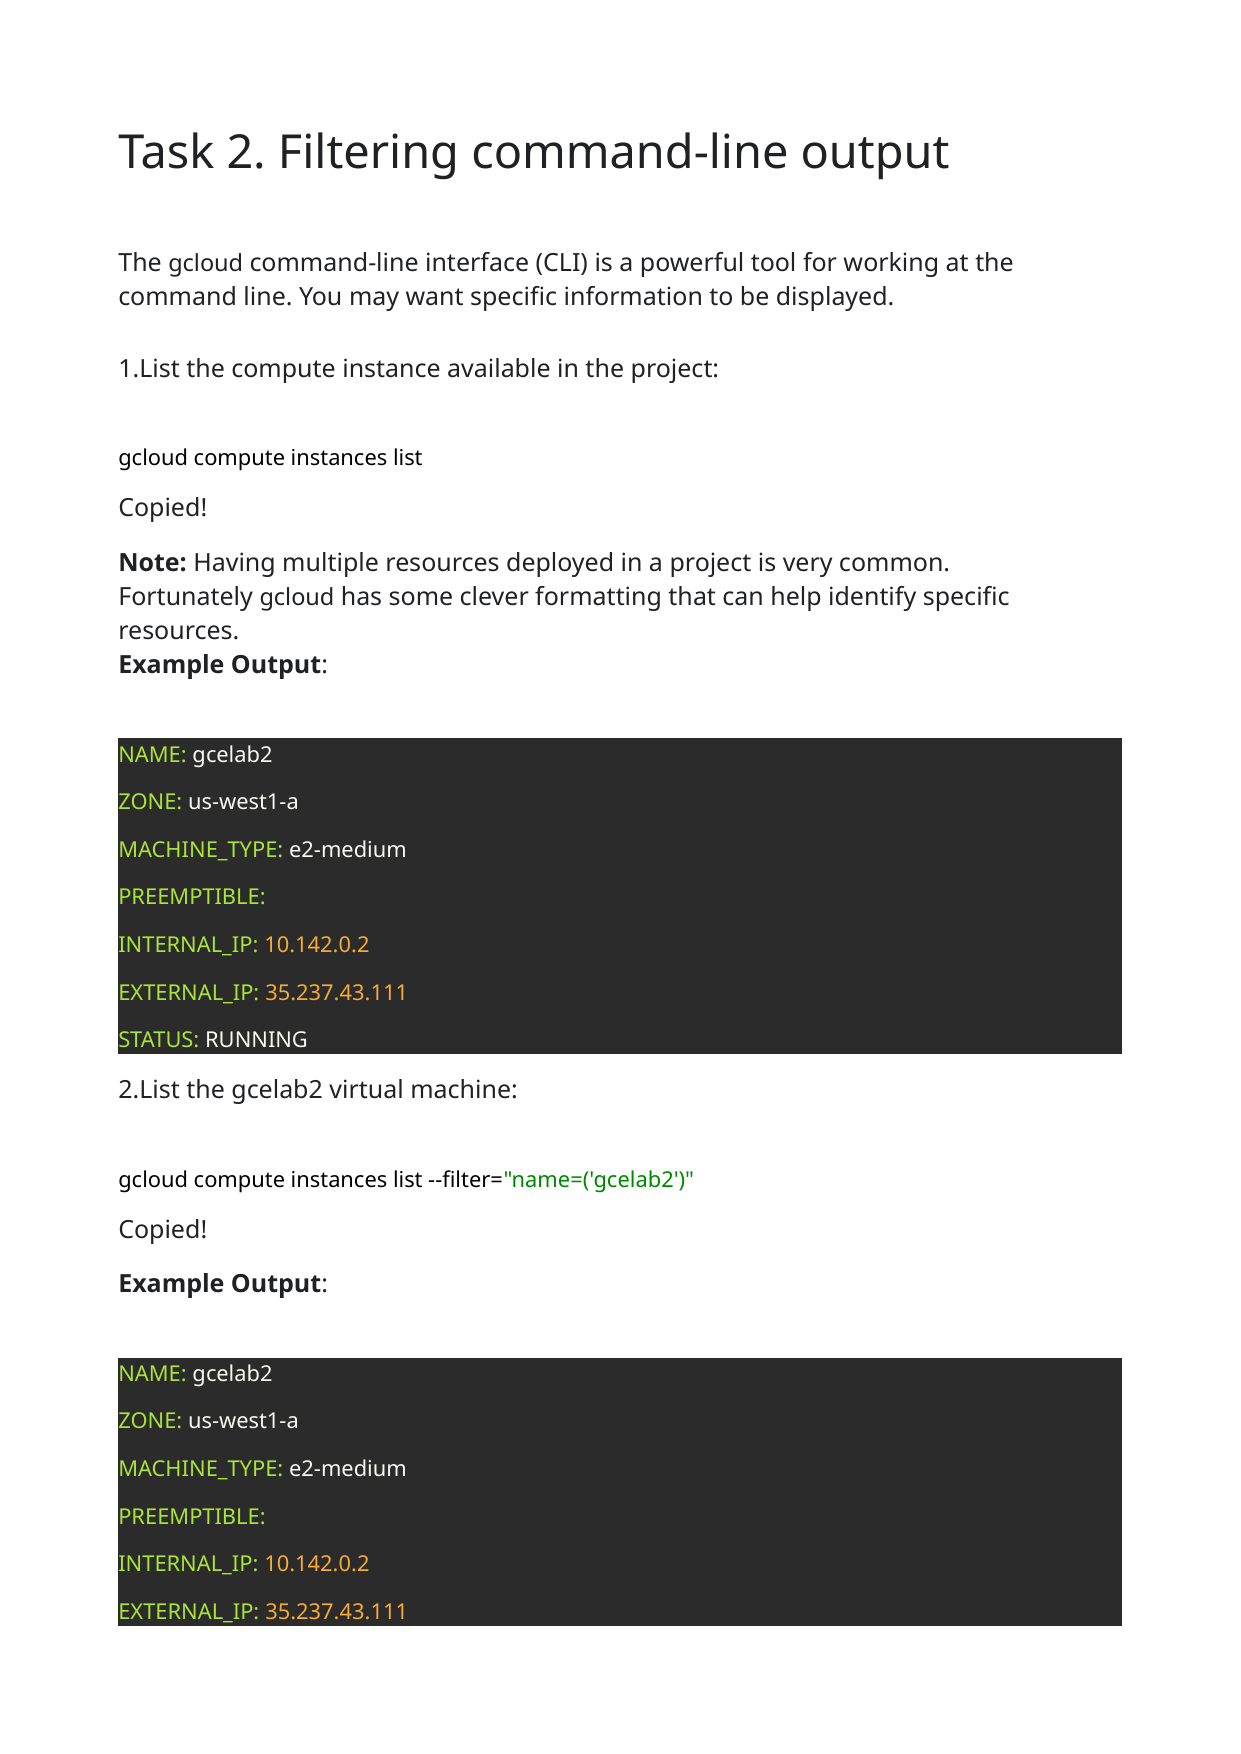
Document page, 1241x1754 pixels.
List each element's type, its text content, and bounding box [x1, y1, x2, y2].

list Example Output: [118, 1266, 1122, 1300]
list EXTERNAL_IP: 35.237.43.111 [118, 1596, 1122, 1626]
list PREEMPTIBLE: [118, 1501, 1122, 1530]
list INTERNAL_IP: 10.142.0.2 [118, 1548, 1122, 1578]
subtitle Task 2. Filtering command-line output [118, 118, 1122, 182]
list EXTERNAL_IP: 35.237.43.111 [118, 977, 1122, 1006]
list gcloud compute instances list --filter="name=('gcelab2')" [118, 1164, 1122, 1193]
list List the compute instance available in the project: [118, 350, 1122, 384]
list Example Output: [118, 647, 1122, 681]
list STATUS: RUNNING [118, 1024, 1122, 1054]
list Copied! [118, 490, 1109, 524]
list NAME: gcelab2 [118, 738, 1122, 768]
list List the gcelab2 virtual machine: [118, 1072, 1122, 1106]
list NAME: gcelab2 [118, 1358, 1122, 1388]
list PREEMPTIBLE: [118, 881, 1122, 911]
list Copied! [118, 1211, 1109, 1245]
list gcloud compute instances list [118, 442, 1122, 472]
list MACHINE_TYPE: e2-medium [118, 834, 1122, 863]
list ZONE: us-west1-a [118, 1405, 1122, 1435]
list ZONE: us-west1-a [118, 786, 1122, 816]
text The gcloud command-line interface (CLI) is a powerful tool for working at the command line. You may want specific information to be displayed. [118, 245, 1122, 313]
list INTERNAL_IP: 10.142.0.2 [118, 929, 1122, 959]
list MACHINE_TYPE: e2-medium [118, 1453, 1122, 1483]
list Note: Having multiple resources deployed in a project is very common. Fortunately gcloud has some clever formatting that can help identify specific resources. [118, 544, 1122, 647]
